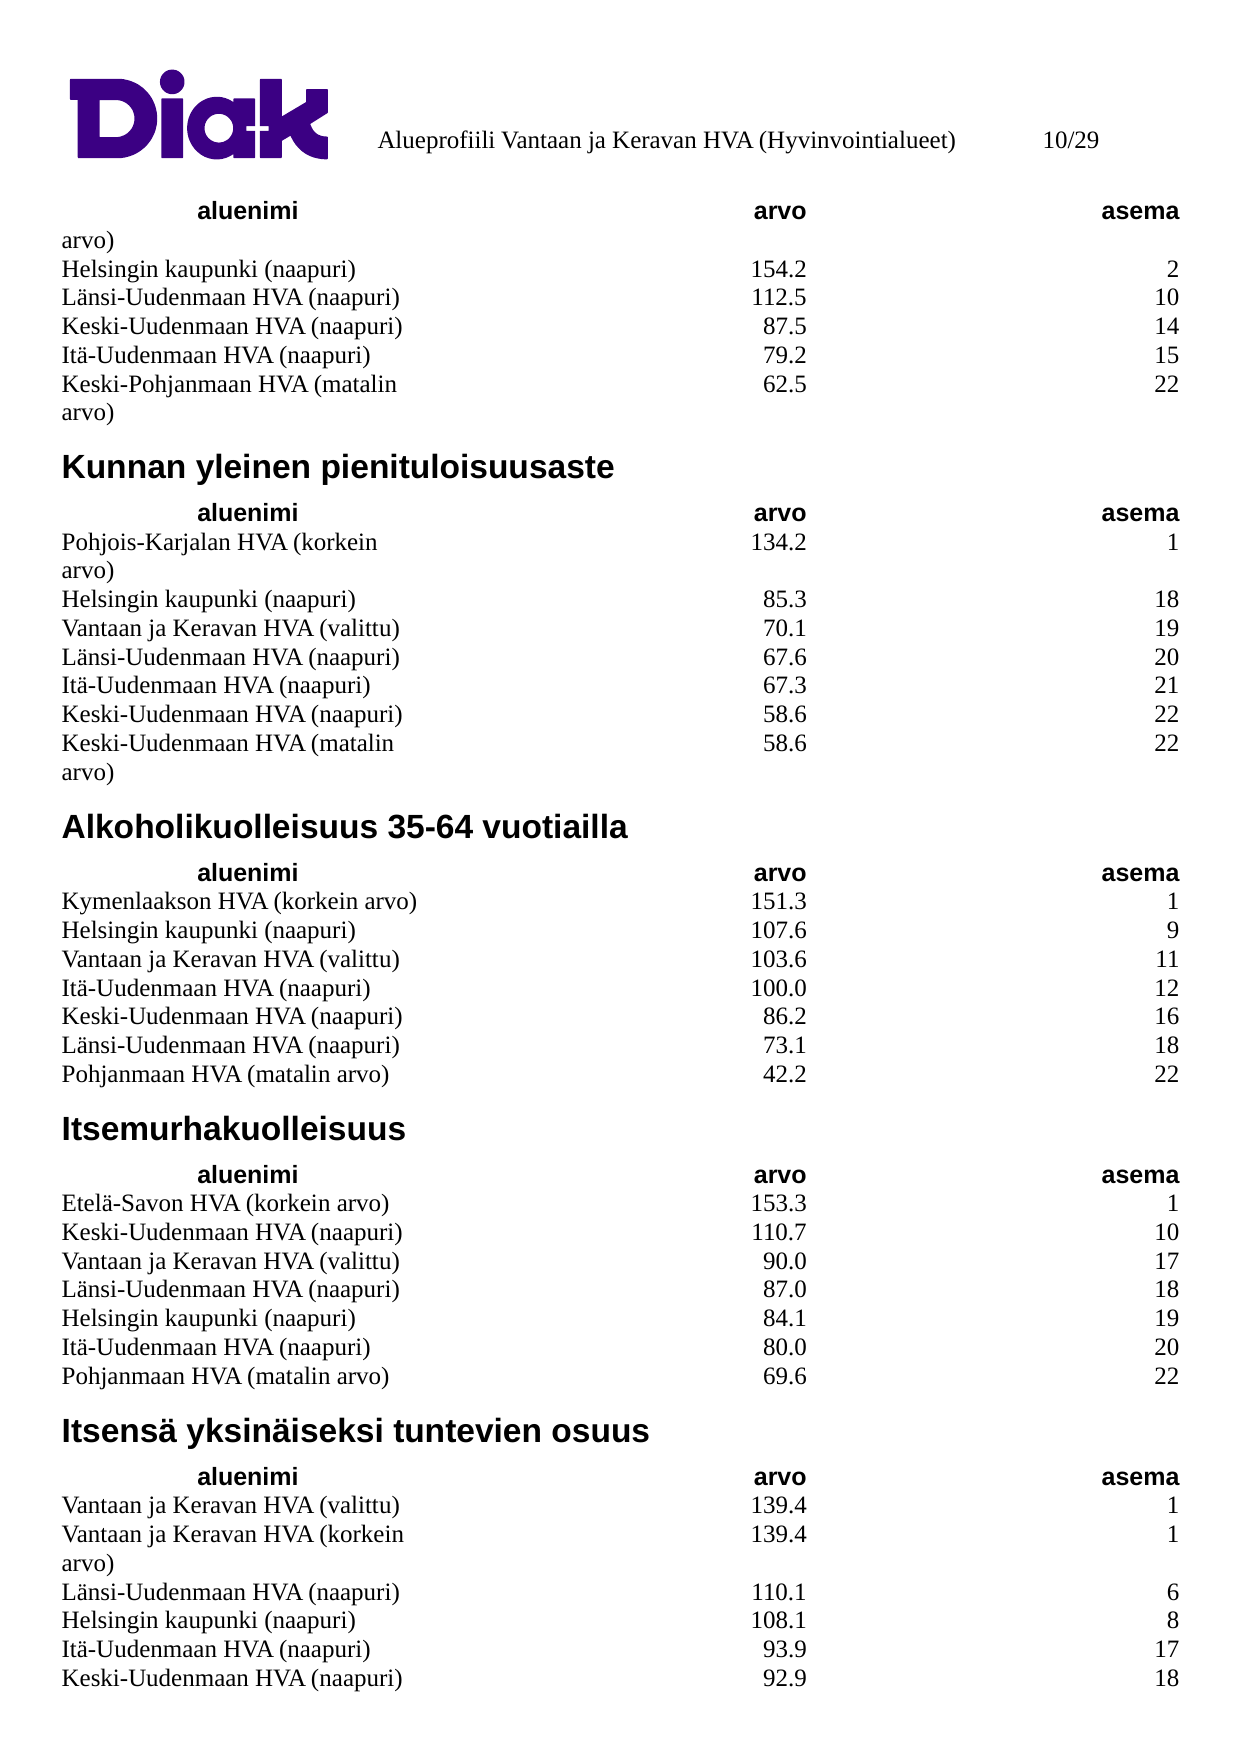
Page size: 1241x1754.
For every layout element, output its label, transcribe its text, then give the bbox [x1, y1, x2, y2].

table_cell 1 [806, 1188, 1179, 1217]
table_cell 18 [806, 1275, 1179, 1303]
table_cell 17 [806, 1634, 1179, 1663]
table_cell 14 [806, 311, 1179, 340]
table_header aluenimi [61, 858, 434, 886]
table_cell 22 [806, 699, 1179, 728]
table_cell 21 [806, 671, 1179, 699]
table_cell 134.2 [434, 527, 806, 584]
table_cell 10 [806, 1217, 1179, 1246]
table_cell arvo) [61, 225, 434, 254]
table_cell 73.1 [434, 1030, 806, 1059]
table_cell 108.1 [434, 1605, 806, 1634]
table_header arvo [434, 1462, 806, 1490]
table_cell Vantaan ja Keravan HVA (valittu) [61, 1246, 434, 1274]
table_cell 9 [806, 915, 1179, 944]
table_cell Itä-Uudenmaan HVA (naapuri) [61, 671, 434, 699]
table_cell 15 [806, 340, 1179, 369]
table_cell 16 [806, 1001, 1179, 1030]
table_cell Etelä-Savon HVA (korkein arvo) [61, 1188, 434, 1217]
table_cell Keski-Uudenmaan HVA (naapuri) [61, 699, 434, 728]
table_cell 18 [806, 1030, 1179, 1059]
table_cell 10 [806, 283, 1179, 311]
table_cell Vantaan ja Keravan HVA (korkein arvo) [61, 1519, 434, 1577]
table_cell Itä-Uudenmaan HVA (naapuri) [61, 340, 434, 369]
table_cell Pohjanmaan HVA (matalin arvo) [61, 1361, 434, 1389]
table_cell Keski-Uudenmaan HVA (naapuri) [61, 1001, 434, 1030]
table_cell Itä-Uudenmaan HVA (naapuri) [61, 973, 434, 1001]
table_cell Keski-Uudenmaan HVA (naapuri) [61, 311, 434, 340]
table_cell 80.0 [434, 1332, 806, 1361]
table_cell Keski-Pohjanmaan HVA (matalin arvo) [61, 369, 434, 426]
table_cell 1 [806, 1519, 1179, 1577]
subtitle Itsensä yksinäiseksi tuntevien osuus [61, 1410, 1179, 1449]
table_cell 87.5 [434, 311, 806, 340]
subtitle Kunnan yleinen pienituloisuusaste [61, 447, 1179, 486]
table_header asema [806, 858, 1179, 886]
table_cell 22 [806, 369, 1179, 426]
table_cell 1 [806, 527, 1179, 584]
table_cell Helsingin kaupunki (naapuri) [61, 254, 434, 282]
table_cell 12 [806, 973, 1179, 1001]
table_cell 18 [806, 1663, 1179, 1692]
table_cell 69.6 [434, 1361, 806, 1389]
table_cell Vantaan ja Keravan HVA (valittu) [61, 613, 434, 642]
table_header arvo [434, 196, 806, 225]
table_cell 22 [806, 1361, 1179, 1389]
table_cell 6 [806, 1577, 1179, 1605]
table_cell Keski-Uudenmaan HVA (matalin arvo) [61, 728, 434, 786]
table_header arvo [434, 858, 806, 886]
table_cell Länsi-Uudenmaan HVA (naapuri) [61, 283, 434, 311]
table_header asema [806, 196, 1179, 225]
table_header asema [806, 1160, 1179, 1188]
table_header arvo [434, 498, 806, 527]
table_cell 22 [806, 728, 1179, 786]
table_cell 79.2 [434, 340, 806, 369]
table_cell [434, 225, 806, 254]
table_cell Länsi-Uudenmaan HVA (naapuri) [61, 1030, 434, 1059]
table_cell Itä-Uudenmaan HVA (naapuri) [61, 1332, 434, 1361]
table_cell Länsi-Uudenmaan HVA (naapuri) [61, 1577, 434, 1605]
table_header aluenimi [61, 196, 434, 225]
table_cell 90.0 [434, 1246, 806, 1274]
table_cell 20 [806, 642, 1179, 671]
table_cell 85.3 [434, 584, 806, 613]
table_cell Kymenlaakson HVA (korkein arvo) [61, 886, 434, 915]
table_cell 2 [806, 254, 1179, 282]
table_cell 100.0 [434, 973, 806, 1001]
table_cell 84.1 [434, 1303, 806, 1332]
table_cell Länsi-Uudenmaan HVA (naapuri) [61, 1275, 434, 1303]
table_cell [806, 225, 1179, 254]
table_header aluenimi [61, 1160, 434, 1188]
table_cell 153.3 [434, 1188, 806, 1217]
table_cell 110.1 [434, 1577, 806, 1605]
table_cell Vantaan ja Keravan HVA (valittu) [61, 1490, 434, 1519]
table_cell 18 [806, 584, 1179, 613]
table_cell 107.6 [434, 915, 806, 944]
table_cell Keski-Uudenmaan HVA (naapuri) [61, 1663, 434, 1692]
table_cell 67.3 [434, 671, 806, 699]
table_cell Helsingin kaupunki (naapuri) [61, 915, 434, 944]
table_cell Vantaan ja Keravan HVA (valittu) [61, 944, 434, 973]
table_cell 112.5 [434, 283, 806, 311]
table_cell Itä-Uudenmaan HVA (naapuri) [61, 1634, 434, 1663]
table_cell 1 [806, 886, 1179, 915]
table_cell 103.6 [434, 944, 806, 973]
table_cell 58.6 [434, 728, 806, 786]
table_header aluenimi [61, 1462, 434, 1490]
table_cell 17 [806, 1246, 1179, 1274]
table_cell Pohjois-Karjalan HVA (korkein arvo) [61, 527, 434, 584]
table_cell 11 [806, 944, 1179, 973]
table_cell 86.2 [434, 1001, 806, 1030]
table_cell 70.1 [434, 613, 806, 642]
subtitle Itsemurhakuolleisuus [61, 1108, 1179, 1147]
table_cell Keski-Uudenmaan HVA (naapuri) [61, 1217, 434, 1246]
table_header arvo [434, 1160, 806, 1188]
table_cell 139.4 [434, 1519, 806, 1577]
table_header aluenimi [61, 498, 434, 527]
table_header asema [806, 1462, 1179, 1490]
table_cell Helsingin kaupunki (naapuri) [61, 1605, 434, 1634]
table_header asema [806, 498, 1179, 527]
table_cell 42.2 [434, 1059, 806, 1088]
table_cell Helsingin kaupunki (naapuri) [61, 584, 434, 613]
table_cell 20 [806, 1332, 1179, 1361]
table_cell 19 [806, 1303, 1179, 1332]
subtitle Alkoholikuolleisuus 35-64 vuotiailla [61, 806, 1179, 845]
table_cell 93.9 [434, 1634, 806, 1663]
table_cell 8 [806, 1605, 1179, 1634]
table_cell 58.6 [434, 699, 806, 728]
table_cell 139.4 [434, 1490, 806, 1519]
table_cell 92.9 [434, 1663, 806, 1692]
table_cell Helsingin kaupunki (naapuri) [61, 1303, 434, 1332]
table_cell 87.0 [434, 1275, 806, 1303]
table_cell Pohjanmaan HVA (matalin arvo) [61, 1059, 434, 1088]
table_cell 67.6 [434, 642, 806, 671]
table_cell 154.2 [434, 254, 806, 282]
table_cell 22 [806, 1059, 1179, 1088]
table_cell 19 [806, 613, 1179, 642]
table_cell Länsi-Uudenmaan HVA (naapuri) [61, 642, 434, 671]
table_cell 1 [806, 1490, 1179, 1519]
table_cell 151.3 [434, 886, 806, 915]
table_cell 110.7 [434, 1217, 806, 1246]
table_cell 62.5 [434, 369, 806, 426]
